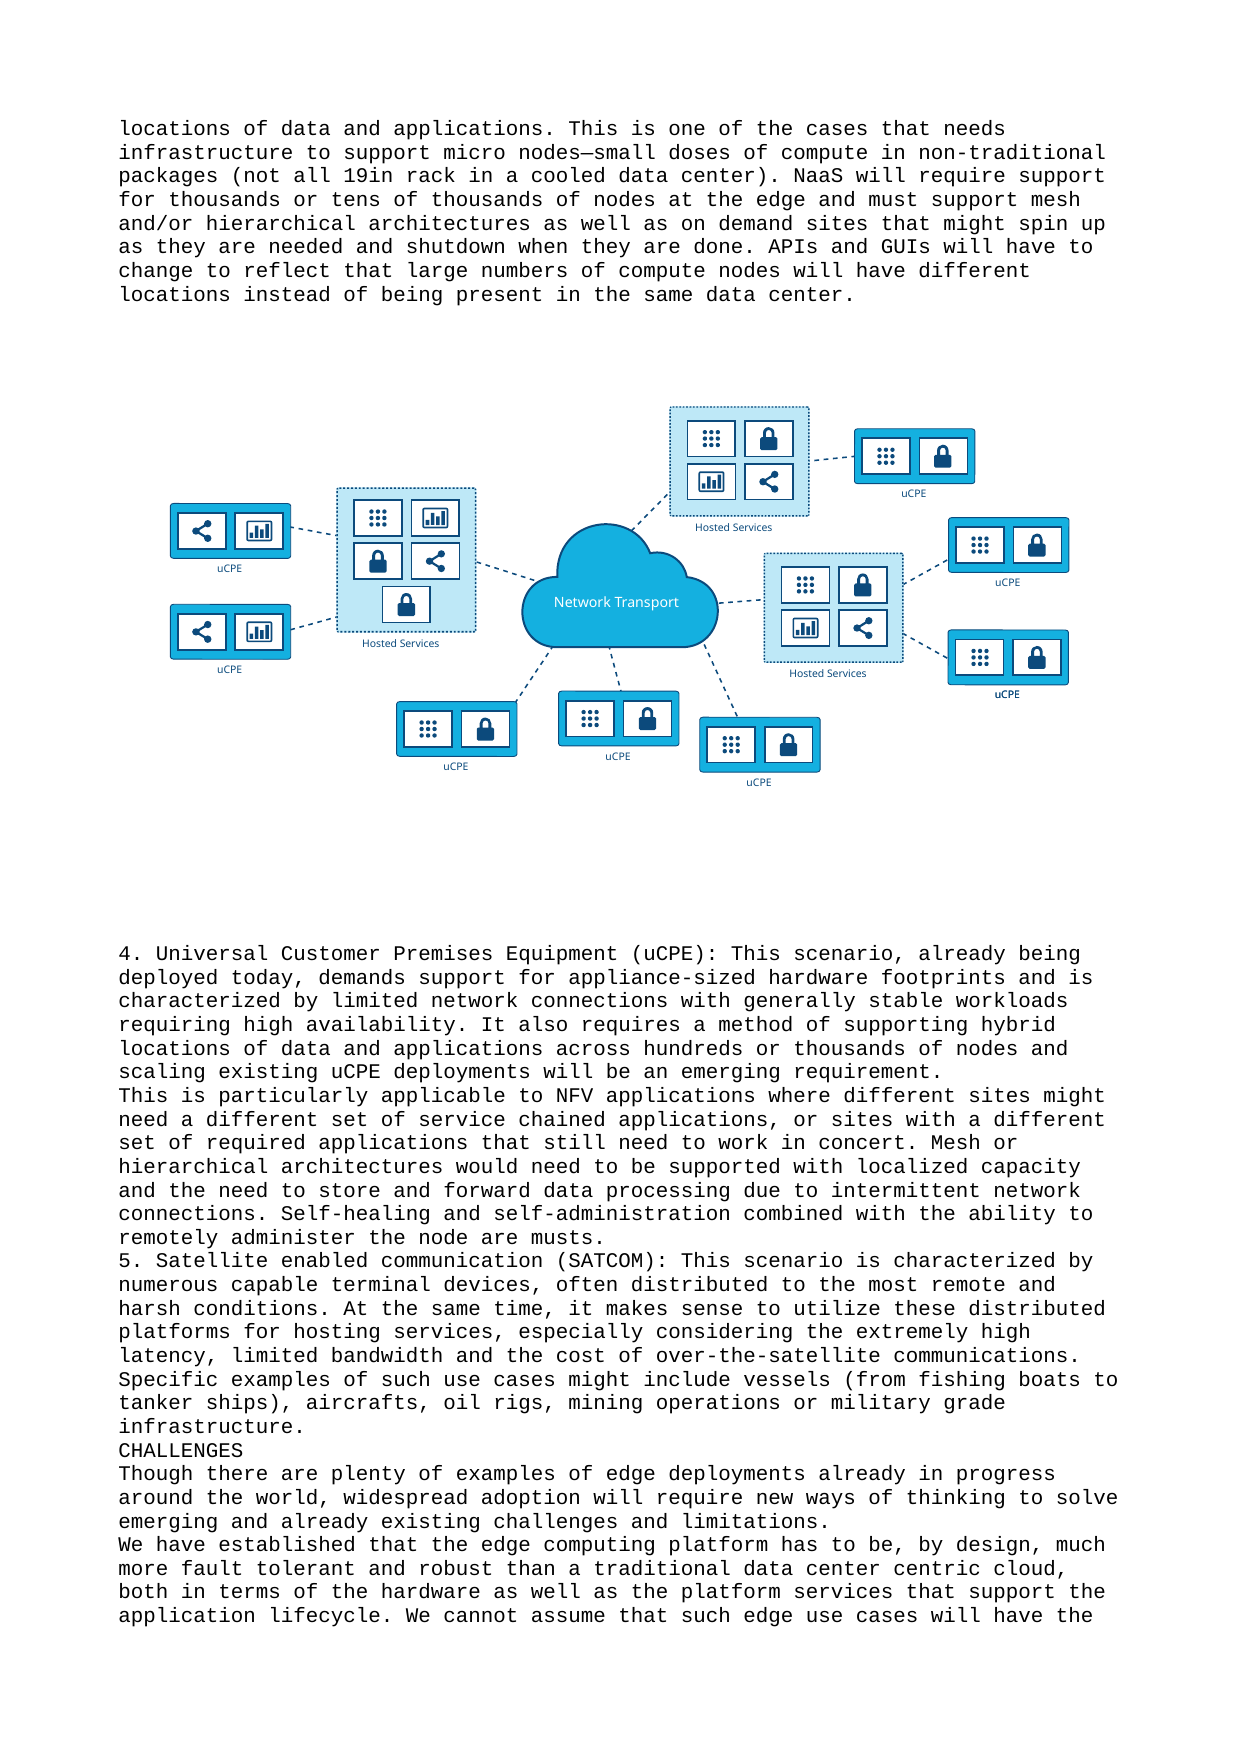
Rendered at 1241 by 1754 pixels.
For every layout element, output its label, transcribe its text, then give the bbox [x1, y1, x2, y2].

text 4. Universal Customer Premises Equipment (uCPE): This scenario, already being deployed today, demands support for appliance-sized hardware footprints and is characterized by limited network connections with generally stable workloads requiring high availability. It also requires a method of supporting hybrid locations of data and applications across hundreds or thousands of nodes and scaling existing uCPE deployments will be an emerging requirement. [118, 943, 1122, 1085]
text Though there are plenty of examples of edge deployments already in progress around the world, widespread adoption will require new ways of thinking to solve emerging and already existing challenges and limitations. [118, 1463, 1122, 1534]
text This is particularly applicable to NFV applications where different sites might need a different set of service chained applications, or sites with a different set of required applications that still need to work in concert. Mesh or hierarchical architectures would need to be supported with localized capacity and the need to store and forward data processing due to intermittent network connections. Self-healing and self-administration combined with the ability to remotely administer the node are musts. [118, 1085, 1122, 1251]
text CHALLENGES [118, 1440, 1122, 1463]
text locations of data and applications. This is one of the cases that needs infrastructure to support micro nodes—small doses of compute in non-traditional packages (not all 19in rack in a cooled data center). NaaS will require support for thousands or tens of thousands of nodes at the edge and must support mesh and/or hierarchical architectures as well as on demand sites that might spin up as they are needed and shutdown when they are done. APIs and GUIs will have to change to reflect that large numbers of compute nodes will have different locations instead of being present in the same data center. [118, 118, 1122, 307]
text We have established that the edge computing platform has to be, by design, much more fault tolerant and robust than a traditional data center centric cloud, both in terms of the hardware as well as the platform services that support the application lifecycle. We cannot assume that such edge use cases will have the [118, 1534, 1122, 1629]
text 5. Satellite enabled communication (SATCOM): This scenario is characterized by numerous capable terminal devices, often distributed to the most remote and harsh conditions. At the same time, it makes sense to utilize these distributed platforms for hosting services, especially considering the extremely high latency, limited bandwidth and the cost of over-the-satellite communications. Specific examples of such use cases might include vessels (from fishing boats to tanker ships), aircrafts, oil rigs, mining operations or military grade infrastructure. [118, 1251, 1122, 1440]
